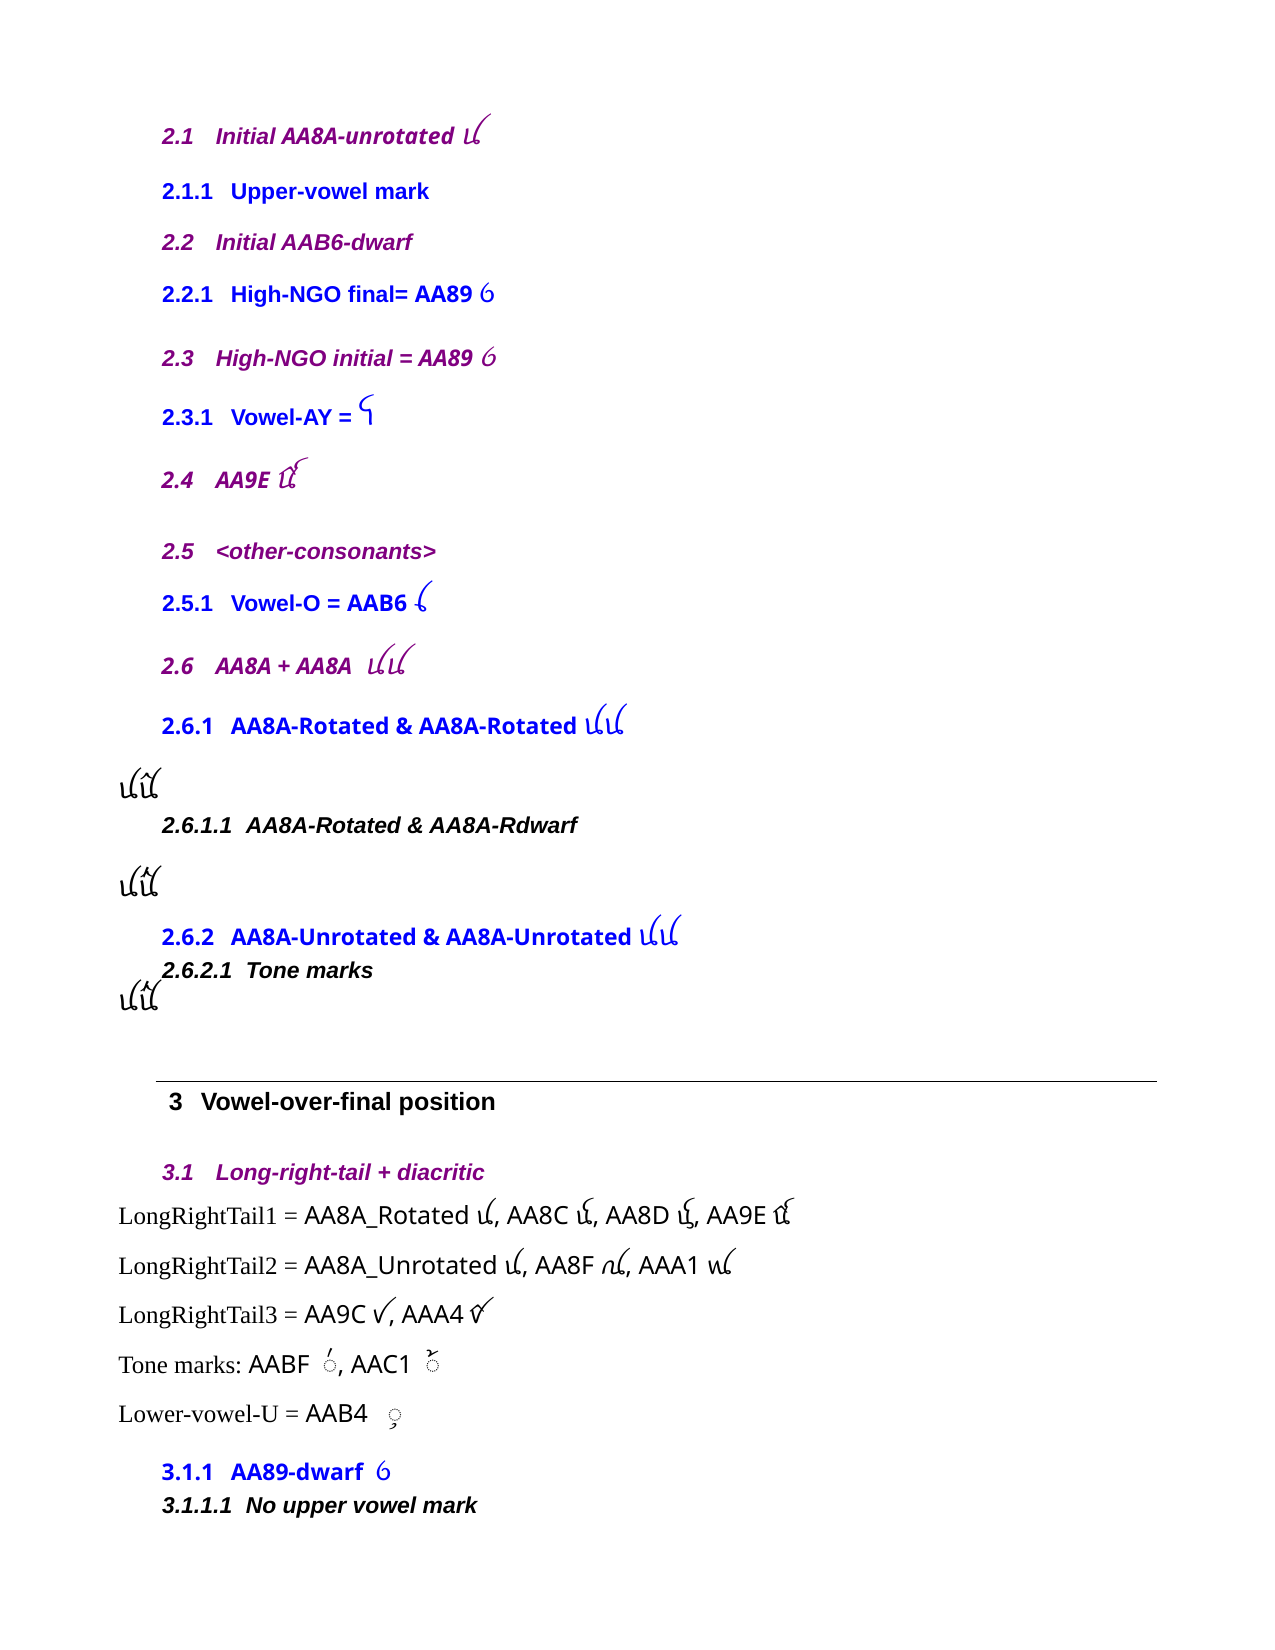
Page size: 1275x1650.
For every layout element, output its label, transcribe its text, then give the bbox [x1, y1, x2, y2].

subtitle AA9E ꪞ [156, 462, 1157, 500]
text ꪊꪊꪲ꪿ [118, 984, 1157, 1022]
subtitle Vowel-O = AAB6 ꪶ [156, 586, 1157, 624]
subtitle Vowel-over-final position [156, 1082, 1157, 1122]
subtitle AA8A-Rotated & AA8A-Rotated ꪊꪊ [156, 708, 1157, 746]
subtitle Long-right-tail + diacritic [156, 1159, 1157, 1186]
subtitle <other-consonants> [156, 538, 1157, 564]
subtitle No upper vowel mark [156, 1492, 1157, 1519]
text LongRightTail1 = AA8A_Rotated ꪊ, AA8C ꪌ, AA8D ꪍ, AA9E ꪞ [118, 1198, 1157, 1235]
subtitle AA8A-Rotated & AA8A-Rdwarf [156, 812, 1157, 838]
text LongRightTail2 = AA8A_Unrotated ꪊ, AA8F ꪏ, AAA1 ꪡ [118, 1247, 1157, 1284]
subtitle Initial AAB6-dwarf [156, 229, 1157, 255]
subtitle AA8A + AA8A ꪊꪊ [156, 649, 1157, 687]
subtitle AA8A-Unrotated & AA8A-Unrotated ꪊꪊ [156, 919, 1157, 957]
subtitle Tone marks [156, 957, 1157, 984]
text LongRightTail3 = AA9C ꪜ, AAA4 ꪤ [118, 1297, 1157, 1334]
subtitle Initial AA8A-unrotated ꪊ [156, 118, 1157, 156]
subtitle Upper-vowel mark [156, 178, 1157, 204]
subtitle AA89-dwarf ꪉ [156, 1454, 1157, 1492]
text ꪊꪊꪲ꪿ [118, 838, 1157, 911]
subtitle Vowel-AY = ꪼ [156, 399, 1157, 437]
text Lower-vowel-U = AAB4 ꪴ [118, 1396, 1157, 1433]
subtitle High-NGO final= AA89 ꪉ [156, 277, 1157, 315]
text Tone marks: AABF ꪿, AAC1 ꫁ [118, 1346, 1157, 1383]
text ꪊꪊꪲ [118, 746, 1157, 812]
subtitle High-NGO initial = AA89 ꪉ [156, 340, 1157, 378]
